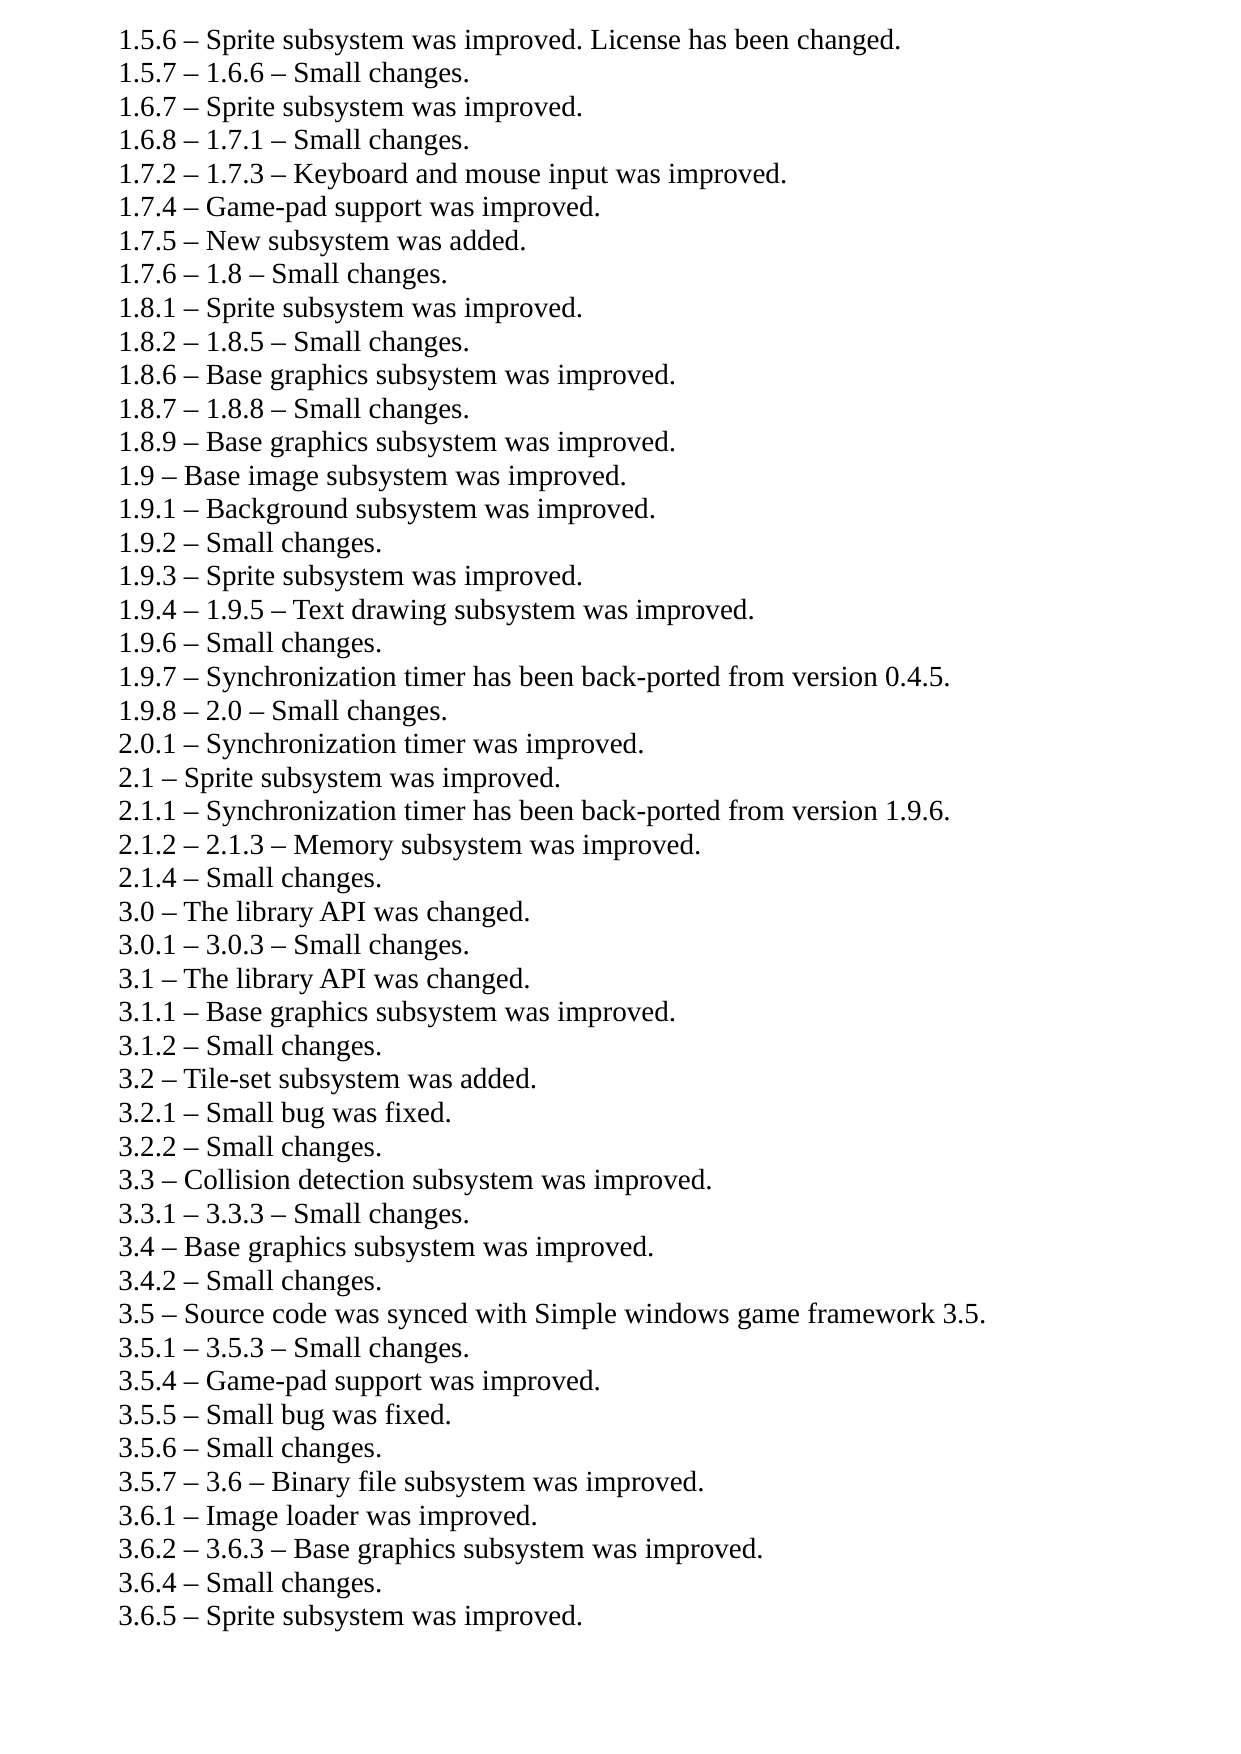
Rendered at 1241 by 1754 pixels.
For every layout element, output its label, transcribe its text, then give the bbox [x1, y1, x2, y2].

text 3.2.1 – Small bug was fixed. [118, 1095, 1122, 1129]
text 2.1.2 – 2.1.3 – Memory subsystem was improved. [118, 827, 1122, 860]
text 1.9.7 – Synchronization timer has been back-ported from version 0.4.5. [118, 659, 1122, 693]
text 1.7.2 – 1.7.3 – Keyboard and mouse input was improved. [118, 156, 1122, 189]
text 1.8.7 – 1.8.8 – Small changes. [118, 391, 1122, 424]
text 1.9.2 – Small changes. [118, 525, 1122, 558]
text 3.5.6 – Small changes. [118, 1431, 1122, 1464]
text 3.1.2 – Small changes. [118, 1028, 1122, 1062]
text 1.9.4 – 1.9.5 – Text drawing subsystem was improved. [118, 592, 1122, 626]
text 3.4.2 – Small changes. [118, 1263, 1122, 1296]
text 2.1 – Sprite subsystem was improved. [118, 760, 1122, 793]
text 3.2.2 – Small changes. [118, 1129, 1122, 1162]
text 1.6.7 – Sprite subsystem was improved. [118, 89, 1122, 122]
text 1.8.1 – Sprite subsystem was improved. [118, 290, 1122, 324]
text 2.1.1 – Synchronization timer has been back-ported from version 1.9.6. [118, 793, 1122, 827]
text 3.5.5 – Small bug was fixed. [118, 1397, 1122, 1431]
text 3.0.1 – 3.0.3 – Small changes. [118, 927, 1122, 961]
text 3.6.1 – Image loader was improved. [118, 1498, 1122, 1531]
text 3.2 – Tile-set subsystem was added. [118, 1062, 1122, 1095]
text 1.8.9 – Base graphics subsystem was improved. [118, 424, 1122, 458]
text 1.9.3 – Sprite subsystem was improved. [118, 558, 1122, 592]
text 3.0 – The library API was changed. [118, 894, 1122, 927]
text 1.6.8 – 1.7.1 – Small changes. [118, 122, 1122, 156]
text 1.5.7 – 1.6.6 – Small changes. [118, 55, 1122, 89]
text 3.5 – Source code was synced with Simple windows game framework 3.5. [118, 1296, 1122, 1330]
text 3.5.7 – 3.6 – Binary file subsystem was improved. [118, 1464, 1122, 1498]
text 1.7.5 – New subsystem was added. [118, 223, 1122, 257]
text 1.5.6 – Sprite subsystem was improved. License has been changed. [118, 22, 1122, 55]
text 3.3 – Collision detection subsystem was improved. [118, 1162, 1122, 1196]
text 3.6.5 – Sprite subsystem was improved. [118, 1598, 1122, 1632]
text 1.7.4 – Game-pad support was improved. [118, 189, 1122, 223]
text 3.1 – The library API was changed. [118, 961, 1122, 994]
text 2.0.1 – Synchronization timer was improved. [118, 726, 1122, 760]
text 1.9 – Base image subsystem was improved. [118, 458, 1122, 491]
text 3.6.2 – 3.6.3 – Base graphics subsystem was improved. [118, 1531, 1122, 1565]
text 1.9.6 – Small changes. [118, 626, 1122, 659]
text 1.9.1 – Background subsystem was improved. [118, 491, 1122, 525]
text 3.4 – Base graphics subsystem was improved. [118, 1229, 1122, 1263]
text 1.8.2 – 1.8.5 – Small changes. [118, 324, 1122, 357]
text 3.6.4 – Small changes. [118, 1565, 1122, 1598]
text 3.5.4 – Game-pad support was improved. [118, 1363, 1122, 1397]
text 1.7.6 – 1.8 – Small changes. [118, 257, 1122, 290]
text 1.8.6 – Base graphics subsystem was improved. [118, 357, 1122, 391]
text 3.1.1 – Base graphics subsystem was improved. [118, 994, 1122, 1028]
text 3.5.1 – 3.5.3 – Small changes. [118, 1330, 1122, 1363]
text 1.9.8 – 2.0 – Small changes. [118, 693, 1122, 726]
text 3.3.1 – 3.3.3 – Small changes. [118, 1196, 1122, 1229]
text 2.1.4 – Small changes. [118, 860, 1122, 894]
